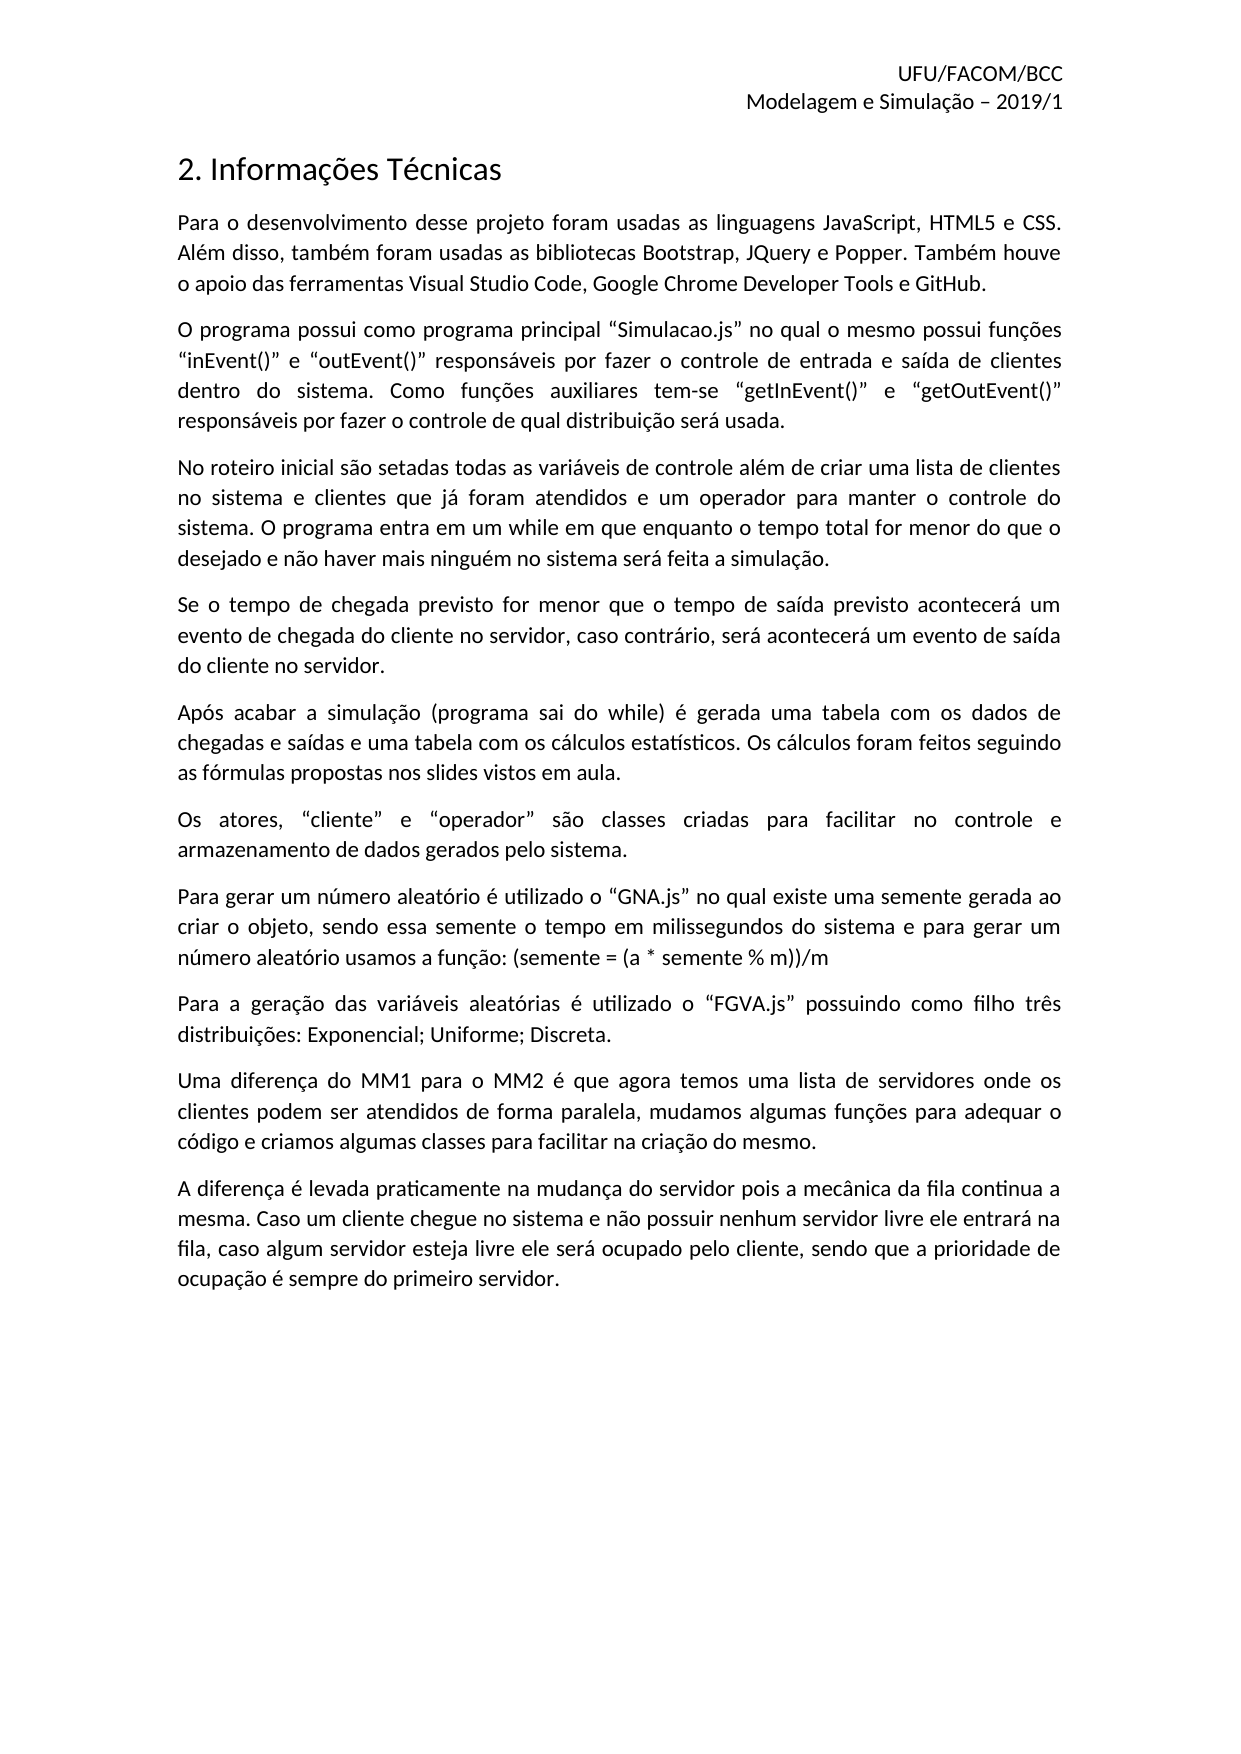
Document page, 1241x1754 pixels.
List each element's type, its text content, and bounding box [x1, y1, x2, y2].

text Se o tempo de chegada previsto for menor que o tempo de saída previsto acontecerá um evento de chegada do cliente no servidor, caso contrário, será acontecerá um evento de saída do cliente no servidor. [177, 591, 1063, 679]
text Os atores, “cliente” e “operador” são classes criadas para facilitar no controle e armazenamento de dados gerados pelo sistema. [177, 805, 1063, 863]
text Para a geração das variáveis aleatórias é utilizado o “FGVA.js” possuindo como filho três distribuições: Exponencial; Uniforme; Discreta. [177, 989, 1063, 1048]
text O programa possui como programa principal “Simulacao.js” no qual o mesmo possui funções “inEvent()” e “outEvent()” responsáveis por fazer o controle de entrada e saída de clientes dentro do sistema. Como funções auxiliares tem-se “getInEvent()” e “getOutEvent()” responsáveis por fazer o controle de qual distribuição será usada. [177, 316, 1063, 434]
text 2. Informações Técnicas [177, 148, 1063, 188]
text Para o desenvolvimento desse projeto foram usadas as linguagens JavaScript, HTML5 e CSS. Além disso, também foram usadas as bibliotecas Bootstrap, JQuery e Popper. Também houve o apoio das ferramentas Visual Studio Code, Google Chrome Developer Tools e GitHub. [177, 208, 1063, 297]
text Para gerar um número aleatório é utilizado o “GNA.js” no qual existe uma semente gerada ao criar o objeto, sendo essa semente o tempo em milissegundos do sistema e para gerar um número aleatório usamos a função: (semente = (a * semente % m))/m [177, 882, 1063, 971]
text Uma diferença do MM1 para o MM2 é que agora temos uma lista de servidores onde os clientes podem ser atendidos de forma paralela, mudamos algumas funções para adequar o código e criamos algumas classes para facilitar na criação do mesmo. [177, 1067, 1063, 1155]
text A diferença é levada praticamente na mudança do servidor pois a mecânica da fila continua a mesma. Caso um cliente chegue no sistema e não possuir nenhum servidor livre ele entrará na fila, caso algum servidor esteja livre ele será ocupado pelo cliente, sendo que a prioridade de ocupação é sempre do primeiro servidor. [177, 1174, 1063, 1292]
text No roteiro inicial são setadas todas as variáveis de controle além de criar uma lista de clientes no sistema e clientes que já foram atendidos e um operador para manter o controle do sistema. O programa entra em um while em que enquanto o tempo total for menor do que o desejado e não haver mais ninguém no sistema será feita a simulação. [177, 453, 1063, 572]
text Após acabar a simulação (programa sai do while) é gerada uma tabela com os dados de chegadas e saídas e uma tabela com os cálculos estatísticos. Os cálculos foram feitos seguindo as fórmulas propostas nos slides vistos em aula. [177, 698, 1063, 786]
